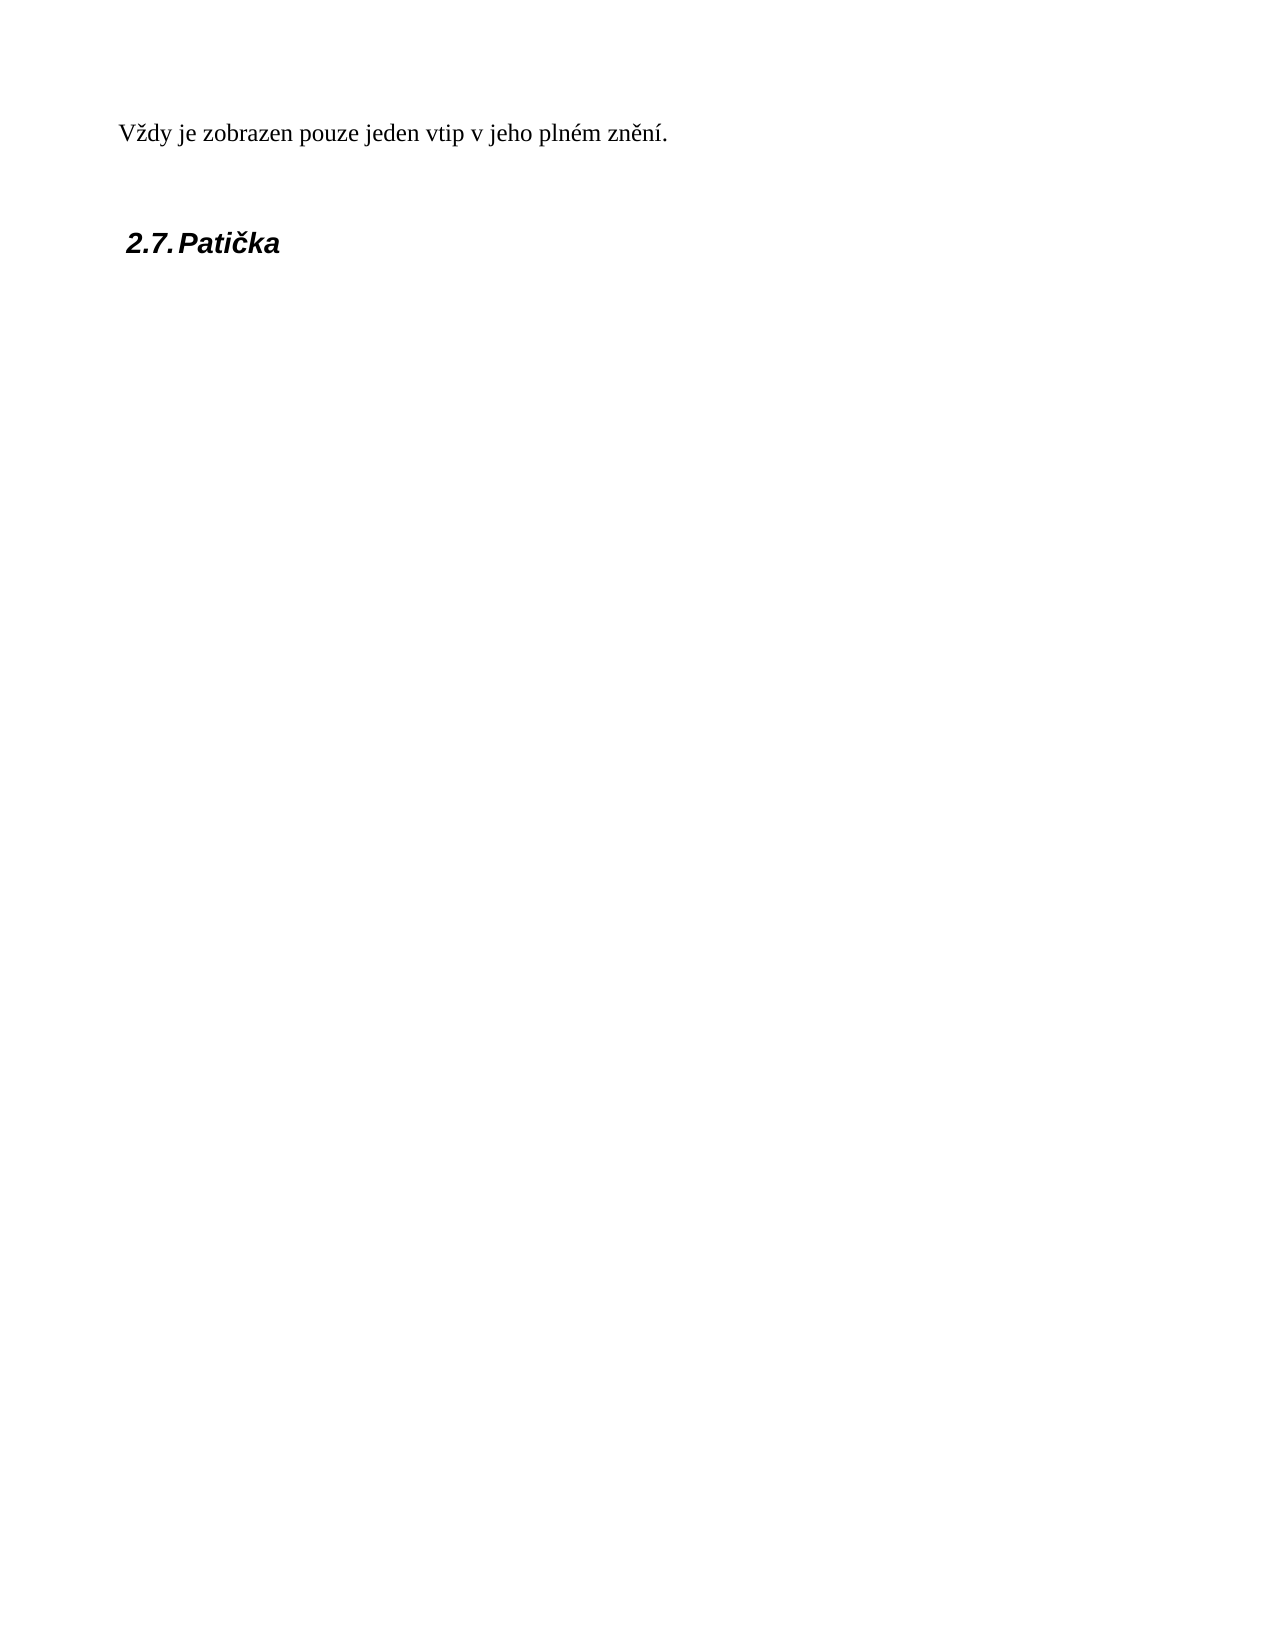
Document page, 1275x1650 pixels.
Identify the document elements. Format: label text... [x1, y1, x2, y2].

text Vždy je zobrazen pouze jeden vtip v jeho plném znění. [118, 118, 1157, 147]
subtitle Patička [118, 226, 1157, 259]
